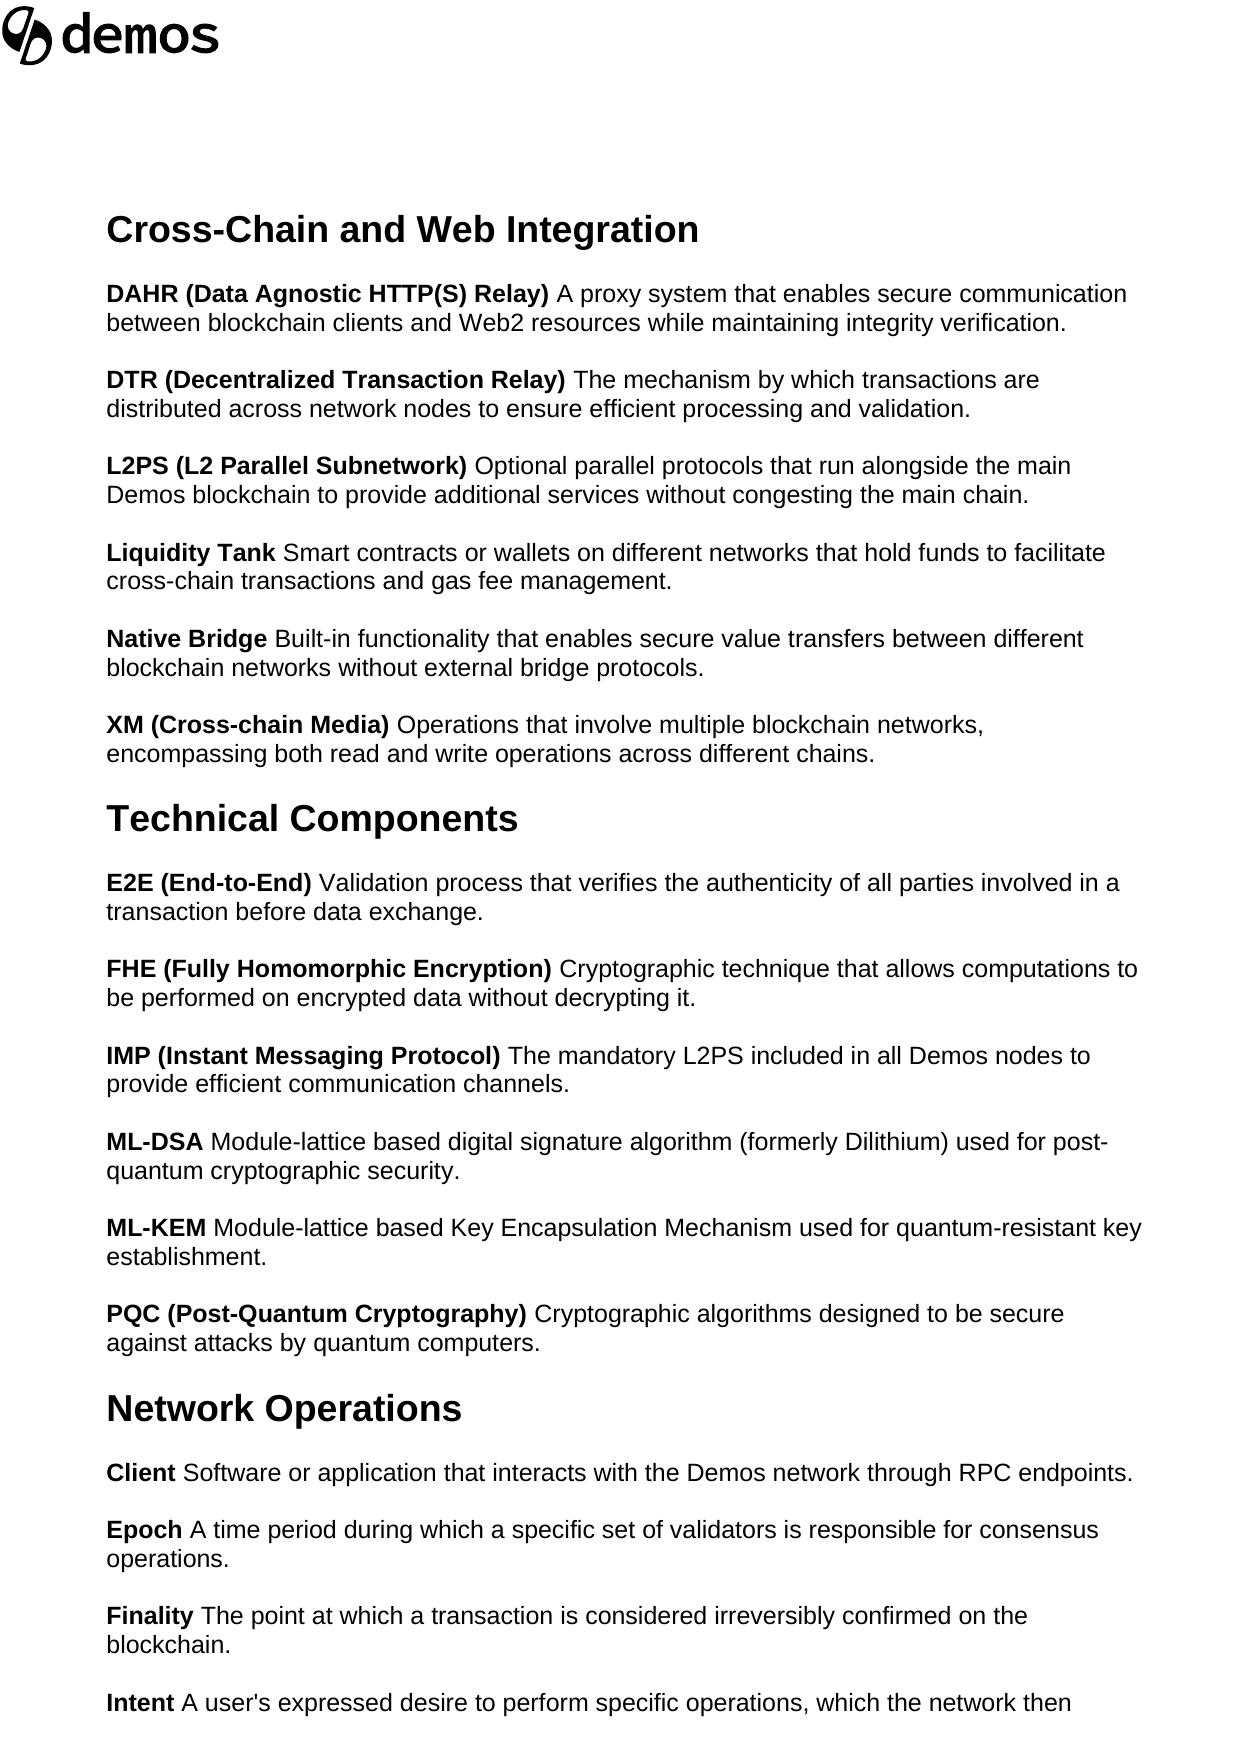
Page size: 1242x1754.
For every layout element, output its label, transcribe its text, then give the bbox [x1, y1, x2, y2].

text IMP (Instant Messaging Protocol) The mandatory L2PS included in all Demos nodes to provide efficient communication channels. [106, 1041, 1146, 1098]
subtitle Technical Components [106, 796, 1146, 839]
text ML-KEM Module-lattice based Key Encapsulation Mechanism used for quantum-resistant key [106, 1213, 1146, 1242]
subtitle Network Operations [106, 1386, 1146, 1429]
text Epoch A time period during which a specific set of validators is responsible for consensus operations. [106, 1515, 1146, 1573]
text ML-DSA Module-lattice based digital signature algorithm (formerly Dilithium) used for post-quantum cryptographic security. [106, 1127, 1146, 1184]
subtitle Cross-Chain and Web Integration [106, 207, 1146, 250]
text establishment. [106, 1242, 1146, 1271]
text FHE (Fully Homomorphic Encryption) Cryptographic technique that allows computations to be performed on encrypted data without decrypting it. [106, 954, 1146, 1012]
text Intent A user's expressed desire to perform specific operations, which the network then [106, 1688, 1146, 1716]
text Liquidity Tank Smart contracts or wallets on different networks that hold funds to facilitate cross-chain transactions and gas fee management. [106, 538, 1146, 595]
text DTR (Decentralized Transaction Relay) The mechanism by which transactions are distributed across network nodes to ensure efficient processing and validation. [106, 365, 1146, 423]
text E2E (End-to-End) Validation process that verifies the authenticity of all parties involved in a transaction before data exchange. [106, 868, 1146, 926]
text PQC (Post-Quantum Cryptography) Cryptographic algorithms designed to be secure against attacks by quantum computers. [106, 1299, 1146, 1357]
text DAHR (Data Agnostic HTTP(S) Relay) A proxy system that enables secure communication between blockchain clients and Web2 resources while maintaining integrity verification. [106, 279, 1146, 336]
text XM (Cross-chain Media) Operations that involve multiple blockchain networks, encompassing both read and write operations across different chains. [106, 710, 1146, 768]
text L2PS (L2 Parallel Subnetwork) Optional parallel protocols that run alongside the main Demos blockchain to provide additional services without congesting the main chain. [106, 451, 1146, 509]
text Client Software or application that interacts with the Demos network through RPC endpoints. [106, 1458, 1146, 1486]
text Finality The point at which a transaction is considered irreversibly confirmed on the blockchain. [106, 1601, 1146, 1659]
text Native Bridge Built-in functionality that enables secure value transfers between different blockchain networks without external bridge protocols. [106, 624, 1146, 681]
